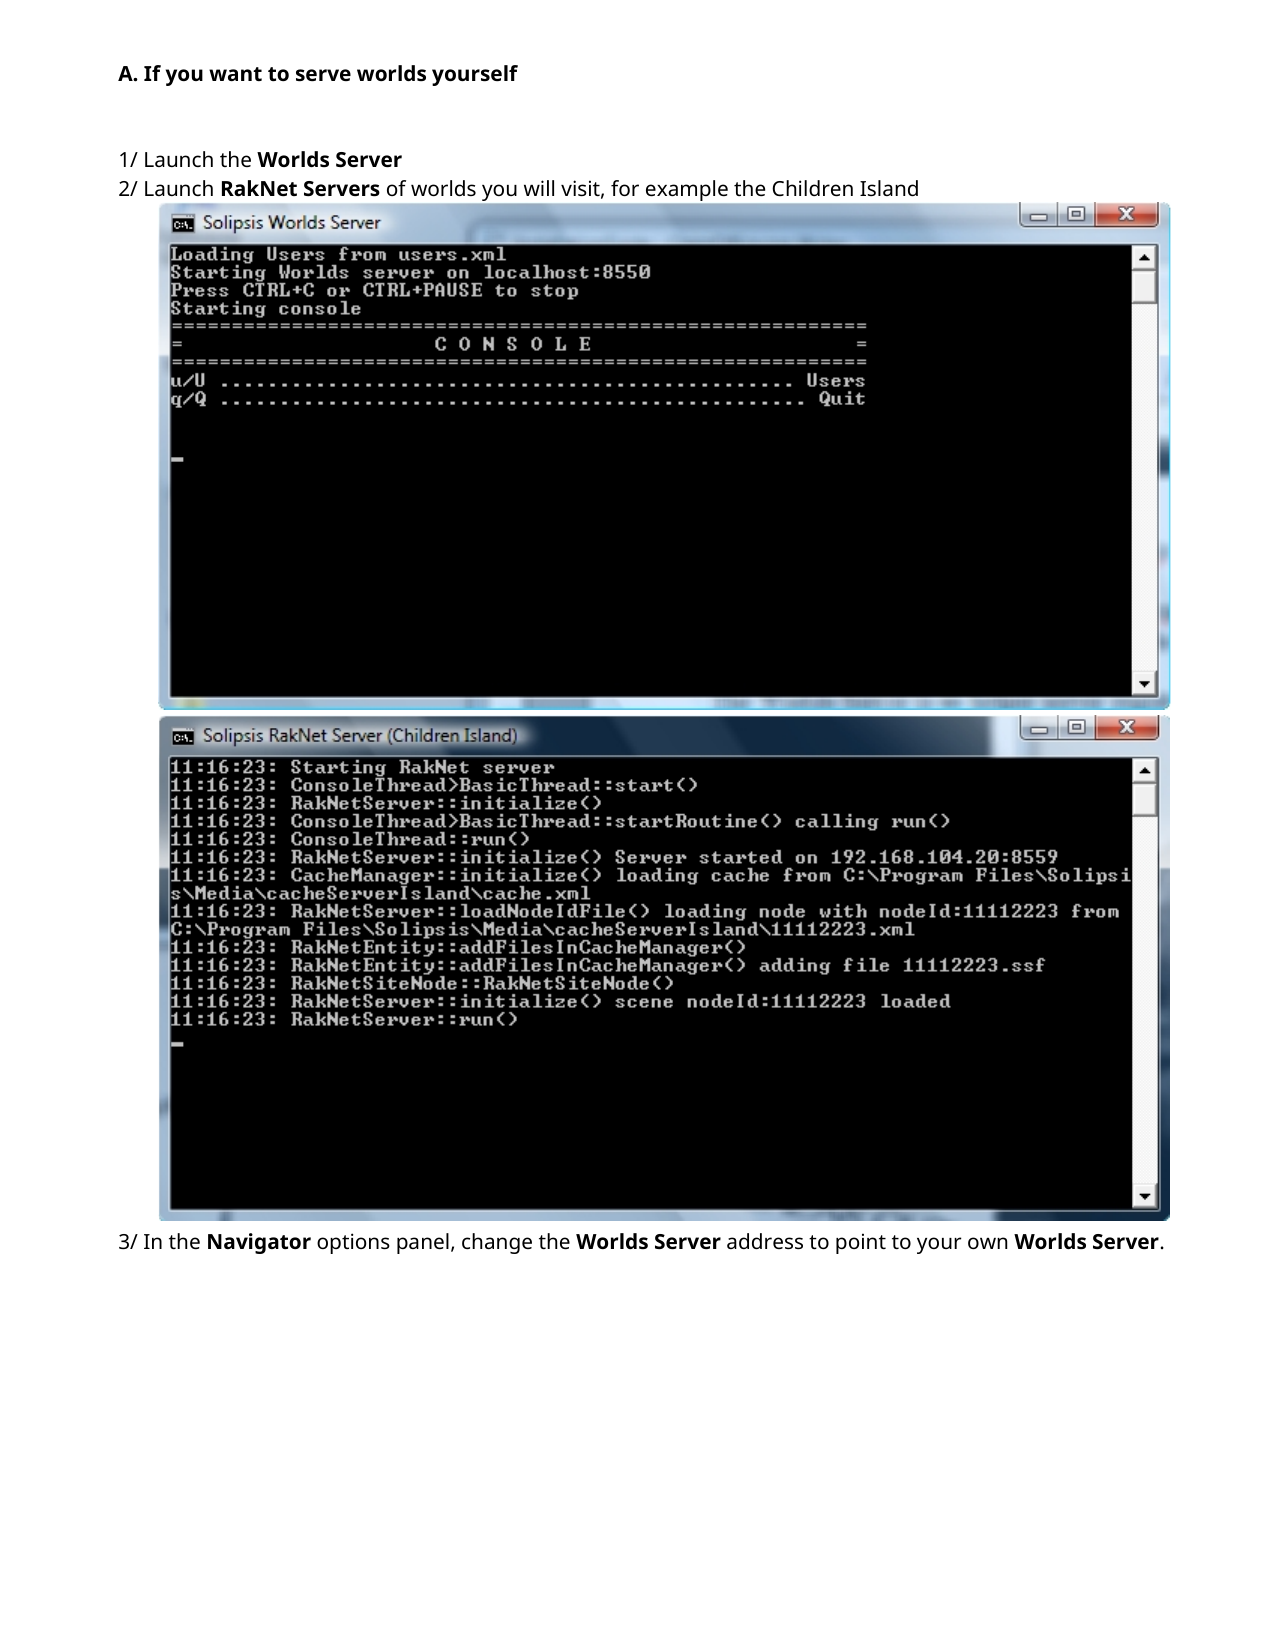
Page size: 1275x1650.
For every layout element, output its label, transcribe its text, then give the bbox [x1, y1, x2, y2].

text A. If you want to serve worlds yourself [118, 59, 1216, 87]
text 2/ Launch RakNet Servers of worlds you will visit, for example the Children Island [118, 174, 1216, 202]
text 3/ In the Navigator options panel, change the Worlds Server address to point to your own Worlds Server. [118, 1227, 1216, 1255]
text 1/ Launch the Worlds Server [118, 145, 1216, 174]
picture [158, 715, 1170, 1221]
picture [158, 202, 1171, 710]
